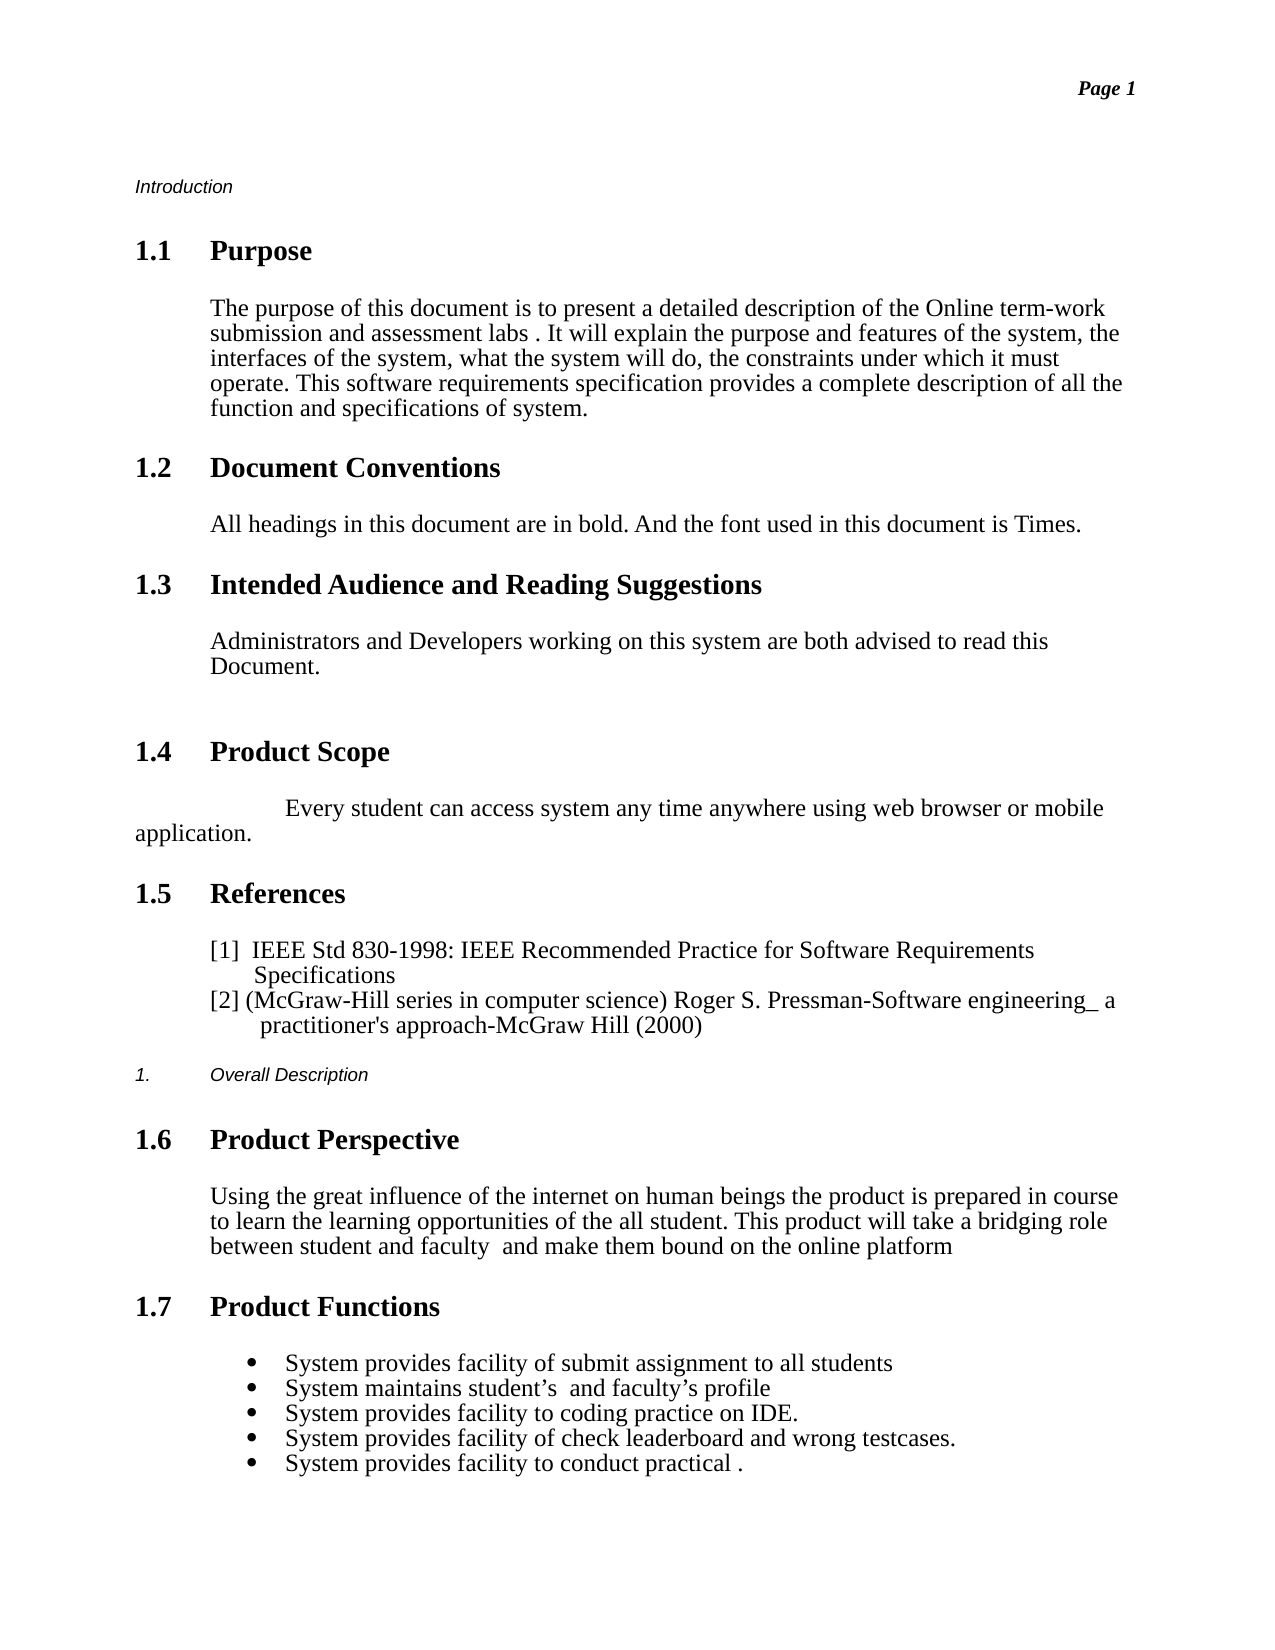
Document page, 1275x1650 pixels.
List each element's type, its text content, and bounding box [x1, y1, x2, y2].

subtitle Product Scope [135, 734, 1140, 767]
subtitle Overall Description [135, 1063, 1140, 1086]
subtitle Document Conventions [135, 450, 1140, 484]
text [1] IEEE Std 830-1998: IEEE Recommended Practice for Software Requirements [135, 938, 1140, 963]
list System maintains student’s and faculty’s profile [247, 1376, 1140, 1401]
subtitle Intended Audience and Reading Suggestions [135, 567, 1140, 601]
text The purpose of this document is to present a detailed description of the Online term-work submission and assessment labs . It will explain the purpose and features of the system, the interfaces of the system, what the system will do, the constraints under which it must operate. This software requirements specification provides a complete description of all the function and specifications of system. [210, 296, 1140, 421]
list System provides facility of submit assignment to all students [247, 1351, 1140, 1376]
text Using the great influence of the internet on human beings the product is prepared in course to learn the learning opportunities of the all student. This product will take a bridging role between student and faculty and make them bound on the online platform [210, 1184, 1140, 1259]
text Administrators and Developers working on this system are both advised to read this Document. [210, 630, 1140, 680]
text All headings in this document are in bold. And the font used in this document is Times. [210, 513, 1140, 538]
list System provides facility of check leaderboard and wrong testcases. [247, 1426, 1140, 1451]
subtitle Purpose [135, 233, 1140, 267]
text practitioner's approach-McGraw Hill (2000) [210, 1013, 1140, 1038]
text [2] (McGraw-Hill series in computer science) Roger S. Pressman-Software engineering_ a [135, 988, 1140, 1013]
text Every student can access system any time anywhere using web browser or mobile application. [135, 797, 1140, 847]
text Specifications [135, 963, 1140, 988]
list System provides facility to conduct practical . [247, 1451, 1140, 1476]
subtitle Product Perspective [135, 1122, 1140, 1155]
list System provides facility to coding practice on IDE. [247, 1401, 1140, 1426]
subtitle Introduction [135, 175, 1140, 198]
subtitle References [135, 876, 1140, 909]
subtitle Product Functions [135, 1289, 1140, 1322]
